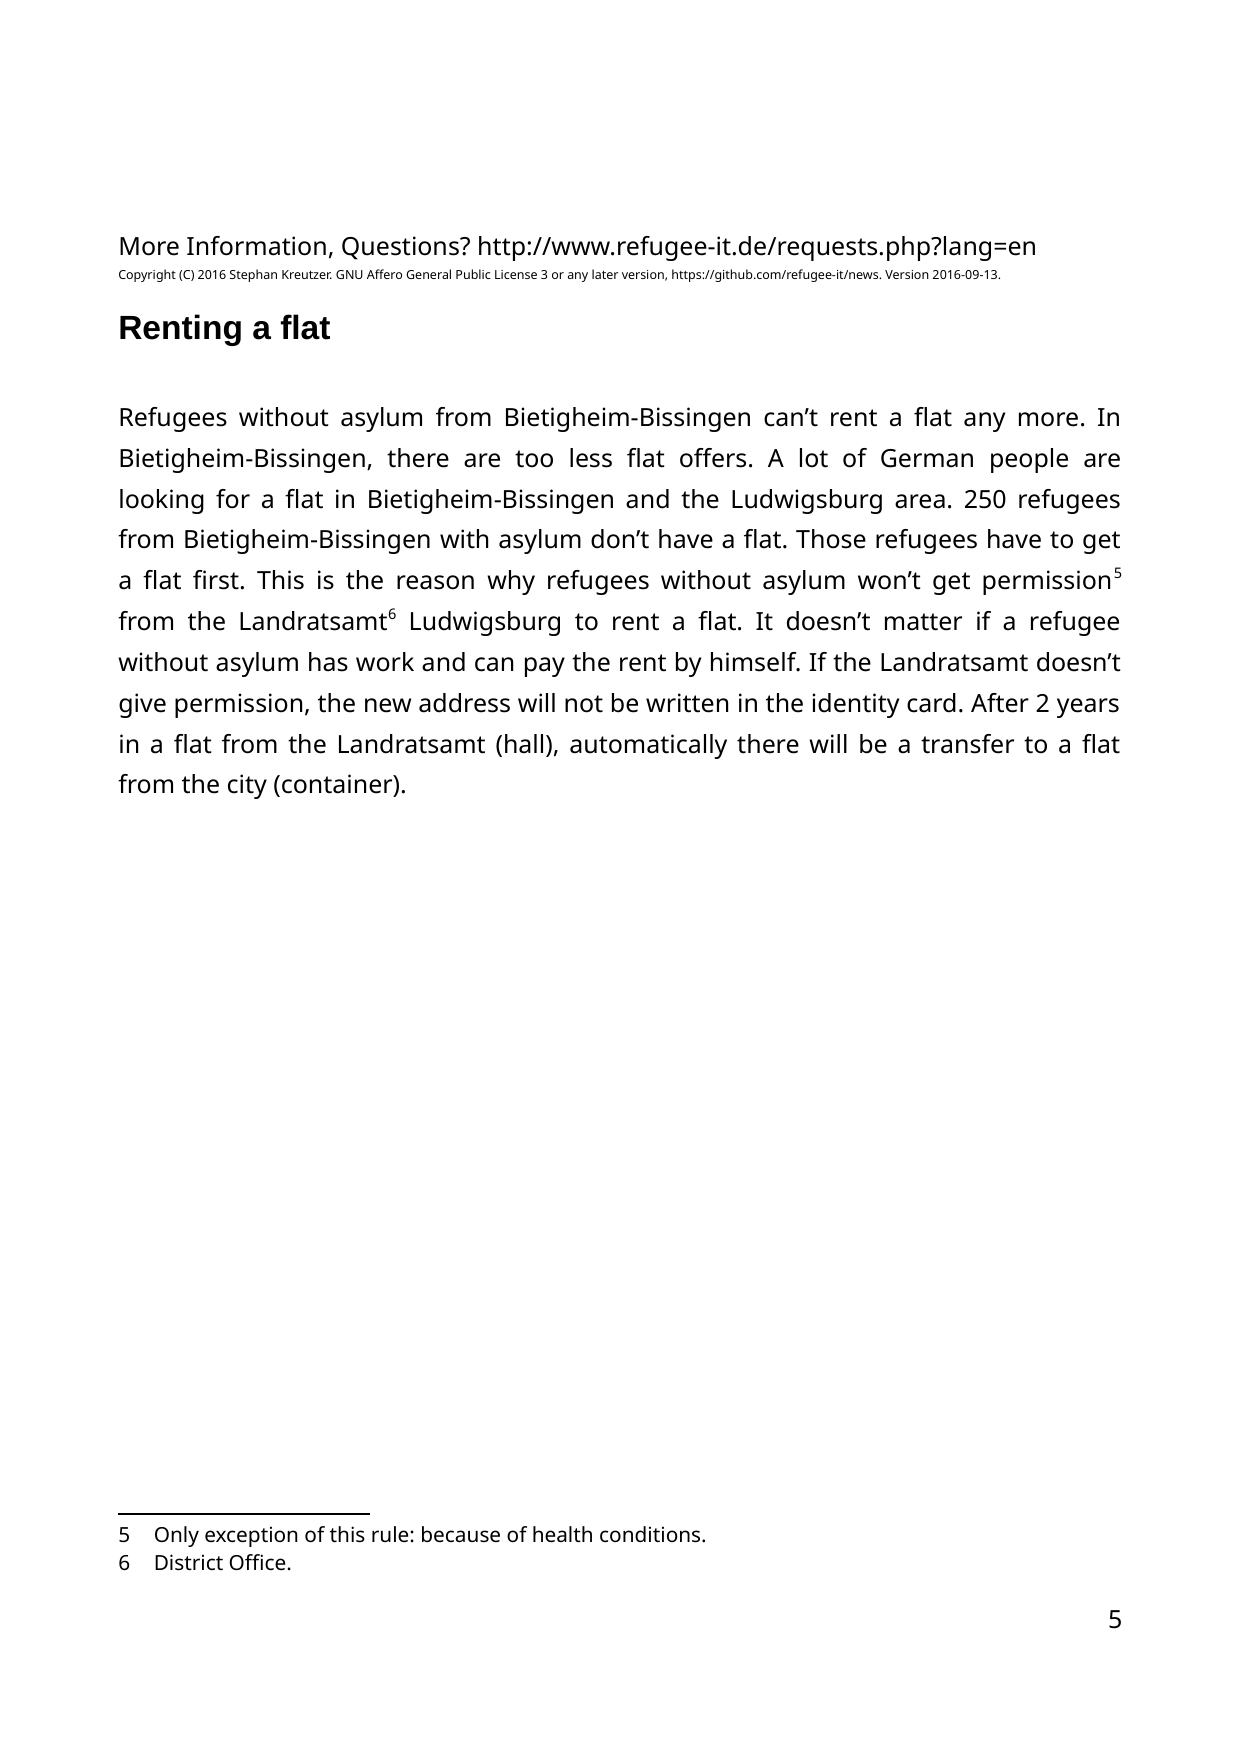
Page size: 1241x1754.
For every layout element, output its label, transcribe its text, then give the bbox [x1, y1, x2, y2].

text Only exception of this rule: because of health conditions. [118, 1520, 1122, 1548]
text Refugees without asylum from Bietigheim-Bissingen can’t rent a flat any more. In Bietigheim-Bissingen, there are too less flat offers. A lot of German people are looking for a flat in Bietigheim-Bissingen and the Ludwigsburg area. 250 refugees from Bietigheim-Bissingen with asylum don’t have a flat. Those refugees have to get a flat first. This is the reason why refugees without asylum won’t get permission from the Landratsamt Ludwigsburg to rent a flat. It doesn’t matter if a refugee without asylum has work and can pay the rent by himself. If the Landratsamt doesn’t give permission, the new address will not be written in the identity card. After 2 years in a flat from the Landratsamt (hall), automatically there will be a transfer to a flat from the city (container). [118, 359, 1122, 801]
subtitle Renting a flat [118, 308, 1122, 346]
text District Office. [118, 1548, 1122, 1577]
text More Information, Questions? http://www.refugee-it.de/requests.php?lang=en Copyright (C) 2016 Stephan Kreutzer. GNU Affero General Public License 3 or any later version, https://github.com/refugee-it/news. Version 2016-09-13. [118, 229, 1122, 283]
